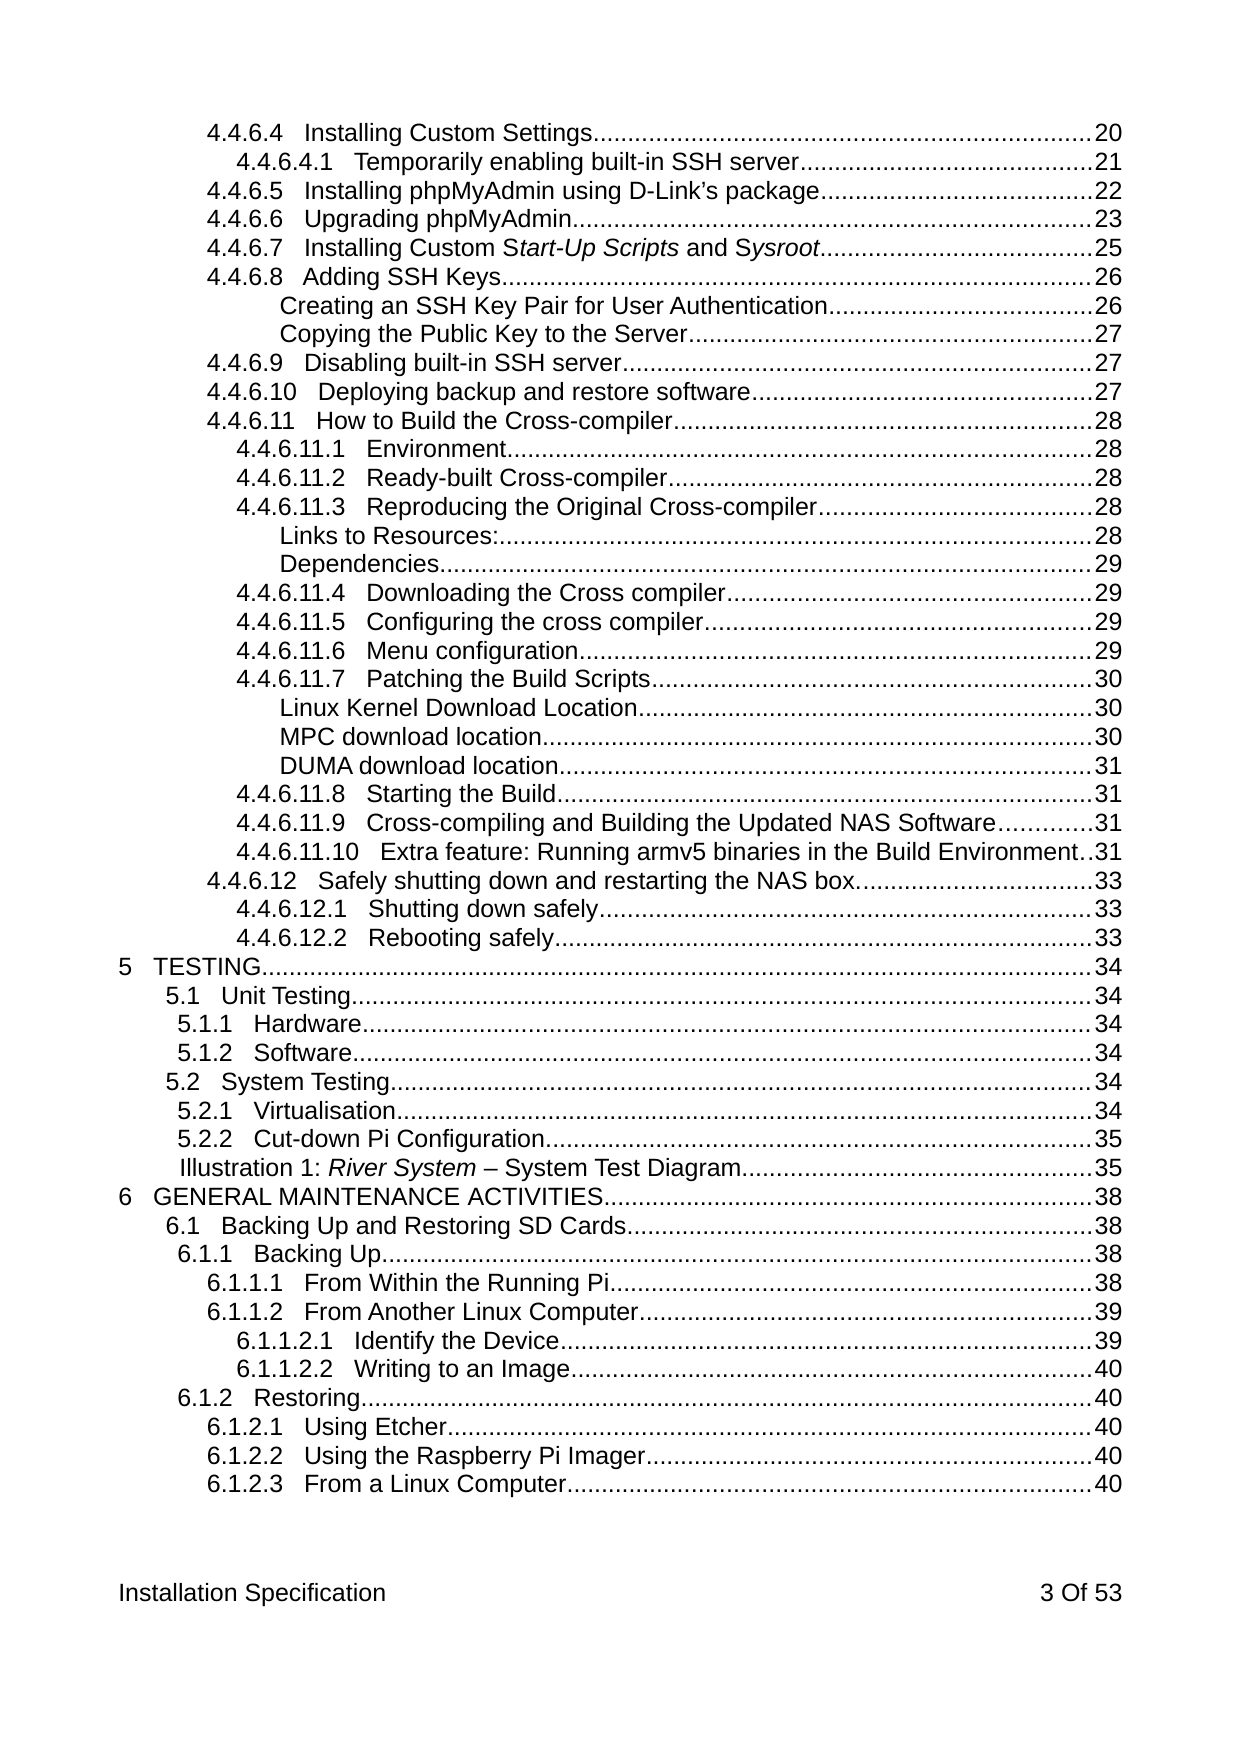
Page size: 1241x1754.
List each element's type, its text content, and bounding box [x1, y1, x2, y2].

text 4.4.6.12 Safely shutting down and restarting the NAS box. 33 [207, 866, 1122, 894]
text 4.4.6.9 Disabling built-in SSH server 27 [207, 348, 1122, 377]
text 4.4.6.11.7 Patching the Build Scripts 30 [236, 664, 1122, 693]
text 5.2 System Testing 34 [148, 1067, 1122, 1096]
text 5.1 Unit Testing 34 [148, 981, 1122, 1009]
text 4.4.6.7 Installing Custom Start-Up Scripts and Sysroot 25 [207, 233, 1122, 262]
text 6.1.2.1 Using Etcher 40 [207, 1412, 1122, 1441]
text 6.1.1 Backing Up 38 [177, 1239, 1122, 1268]
text DUMA download location 31 [266, 751, 1122, 779]
text 4.4.6.11.8 Starting the Build 31 [236, 779, 1122, 808]
text MPC download location 30 [266, 722, 1122, 751]
text 4.4.6.4 Installing Custom Settings 20 [207, 118, 1122, 147]
text Copying the Public Key to the Server 27 [266, 319, 1122, 348]
text 4.4.6.11.10 Extra feature: Running armv5 binaries in the Build Environment 31 [236, 837, 1122, 866]
text 5.1.1 Hardware 34 [177, 1009, 1122, 1038]
text Creating an SSH Key Pair for User Authentication 26 [266, 291, 1122, 319]
text 6.1.1.2 From Another Linux Computer 39 [207, 1297, 1122, 1326]
text 6.1 Backing Up and Restoring SD Cards 38 [148, 1211, 1122, 1239]
text 4.4.6.4.1 Temporarily enabling built-in SSH server 21 [236, 147, 1122, 176]
text Dependencies 29 [266, 549, 1122, 578]
text 6.1.1.1 From Within the Running Pi 38 [207, 1268, 1122, 1297]
text 4.4.6.11.3 Reproducing the Original Cross-compiler 28 [236, 492, 1122, 521]
text 6 GENERAL MAINTENANCE ACTIVITIES 38 [118, 1182, 1122, 1211]
text Links to Resources: 28 [266, 521, 1122, 549]
text 5.2.2 Cut-down Pi Configuration. 35 [177, 1124, 1122, 1153]
text 6.1.2 Restoring 40 [177, 1383, 1122, 1412]
text 4.4.6.11.2 Ready-built Cross-compiler 28 [236, 463, 1122, 492]
text 4.4.6.11.9 Cross-compiling and Building the Updated NAS Software 31 [236, 808, 1122, 837]
text 5.2.1 Virtualisation 34 [177, 1096, 1122, 1124]
text 4.4.6.5 Installing phpMyAdmin using D-Link’s package 22 [207, 176, 1122, 204]
text 4.4.6.12.1 Shutting down safely 33 [236, 894, 1122, 923]
text 6.1.2.3 From a Linux Computer 40 [207, 1469, 1122, 1498]
text 4.4.6.11.6 Menu configuration 29 [236, 636, 1122, 664]
text 4.4.6.12.2 Rebooting safely 33 [236, 923, 1122, 952]
text 4.4.6.10 Deploying backup and restore software 27 [207, 377, 1122, 406]
text 4.4.6.11 How to Build the Cross-compiler 28 [207, 406, 1122, 434]
text 6.1.1.2.2 Writing to an Image 40 [236, 1354, 1122, 1383]
text 4.4.6.6 Upgrading phpMyAdmin 23 [207, 204, 1122, 233]
text Illustration 1: River System – System Test Diagram 35 [148, 1153, 1122, 1182]
text 5 TESTING 34 [118, 952, 1122, 981]
text Linux Kernel Download Location 30 [266, 693, 1122, 722]
text 6.1.2.2 Using the Raspberry Pi Imager 40 [207, 1441, 1122, 1469]
text 5.1.2 Software 34 [177, 1038, 1122, 1067]
text 4.4.6.8 Adding SSH Keys 26 [207, 262, 1122, 291]
text 6.1.1.2.1 Identify the Device 39 [236, 1326, 1122, 1354]
text 4.4.6.11.5 Configuring the cross compiler 29 [236, 607, 1122, 636]
text 4.4.6.11.1 Environment 28 [236, 434, 1122, 463]
text 4.4.6.11.4 Downloading the Cross compiler 29 [236, 578, 1122, 607]
